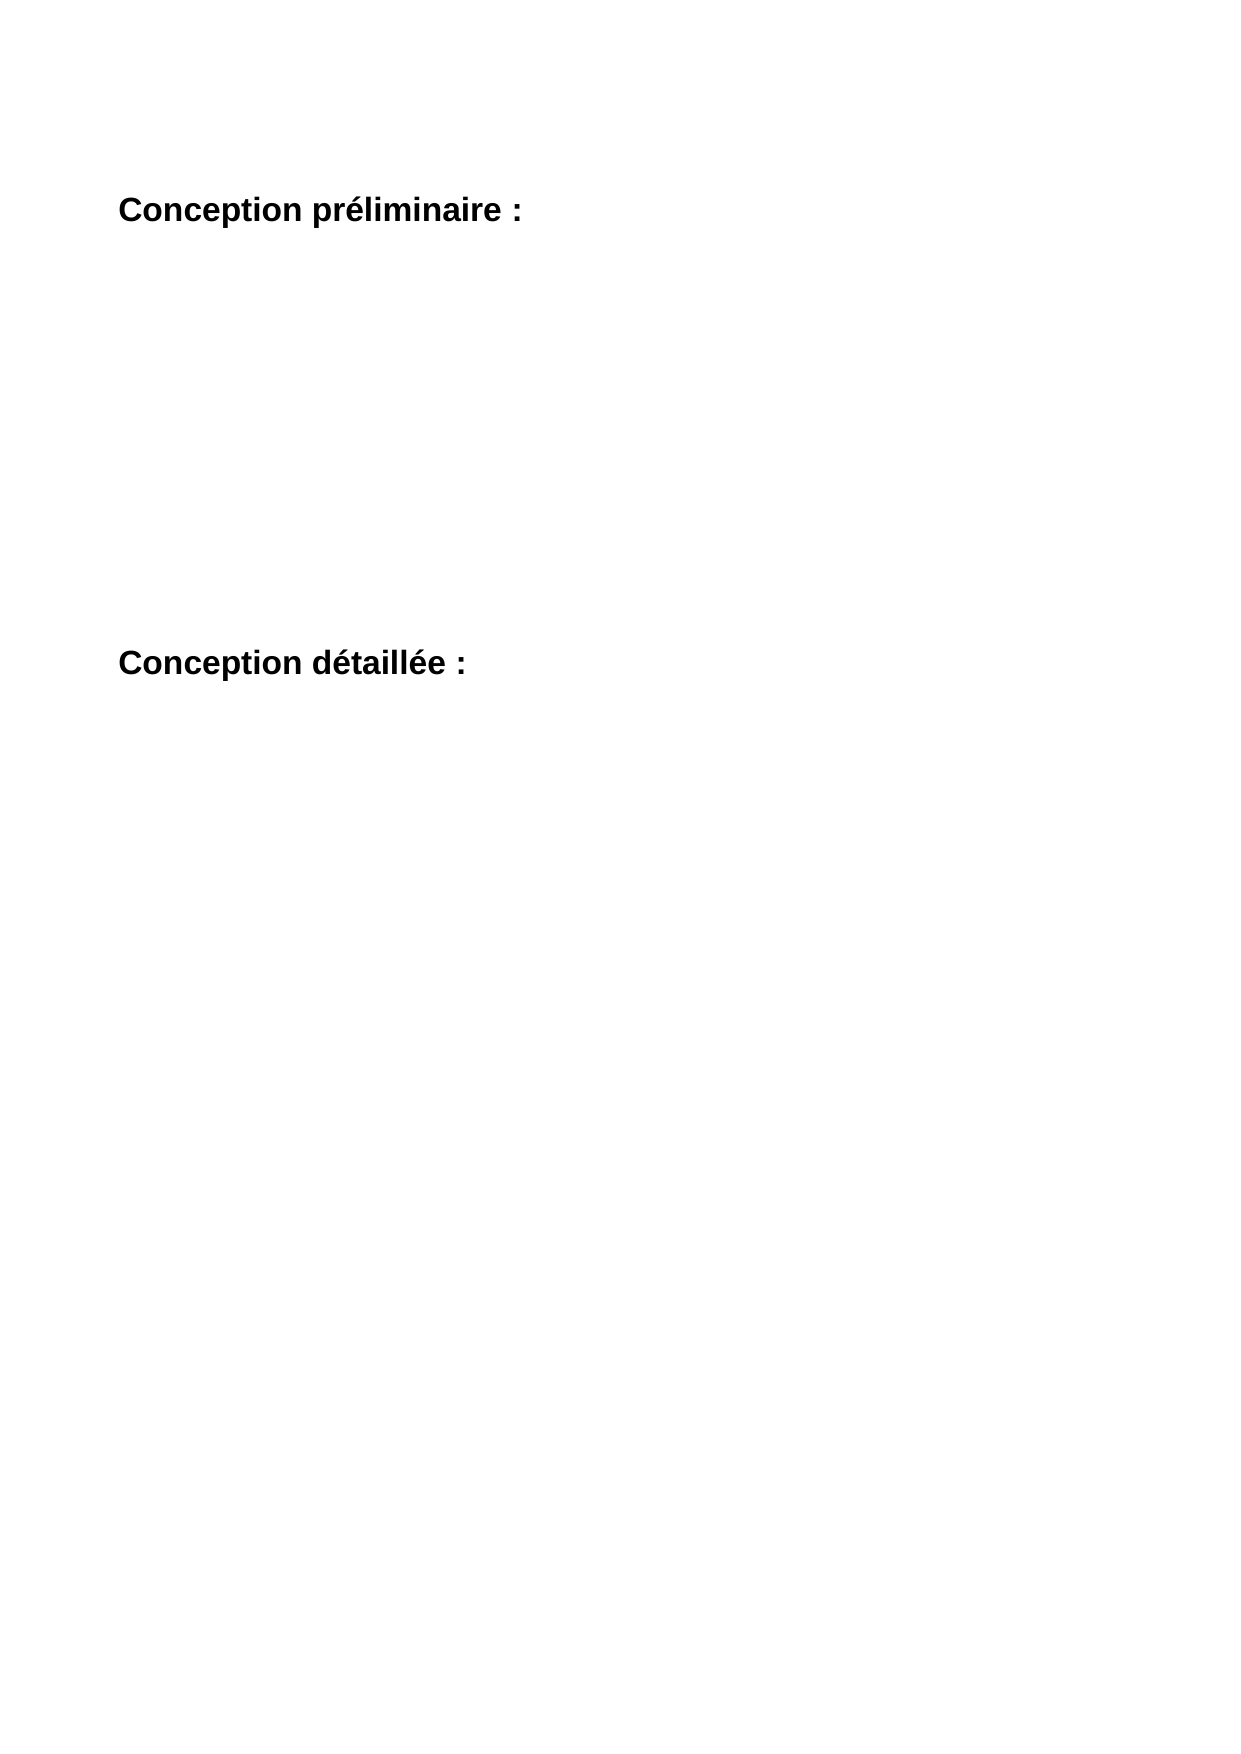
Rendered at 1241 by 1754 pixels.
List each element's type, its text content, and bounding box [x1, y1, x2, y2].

subtitle Conception détaillée : [118, 643, 1122, 682]
subtitle Conception préliminaire : [118, 190, 1122, 229]
